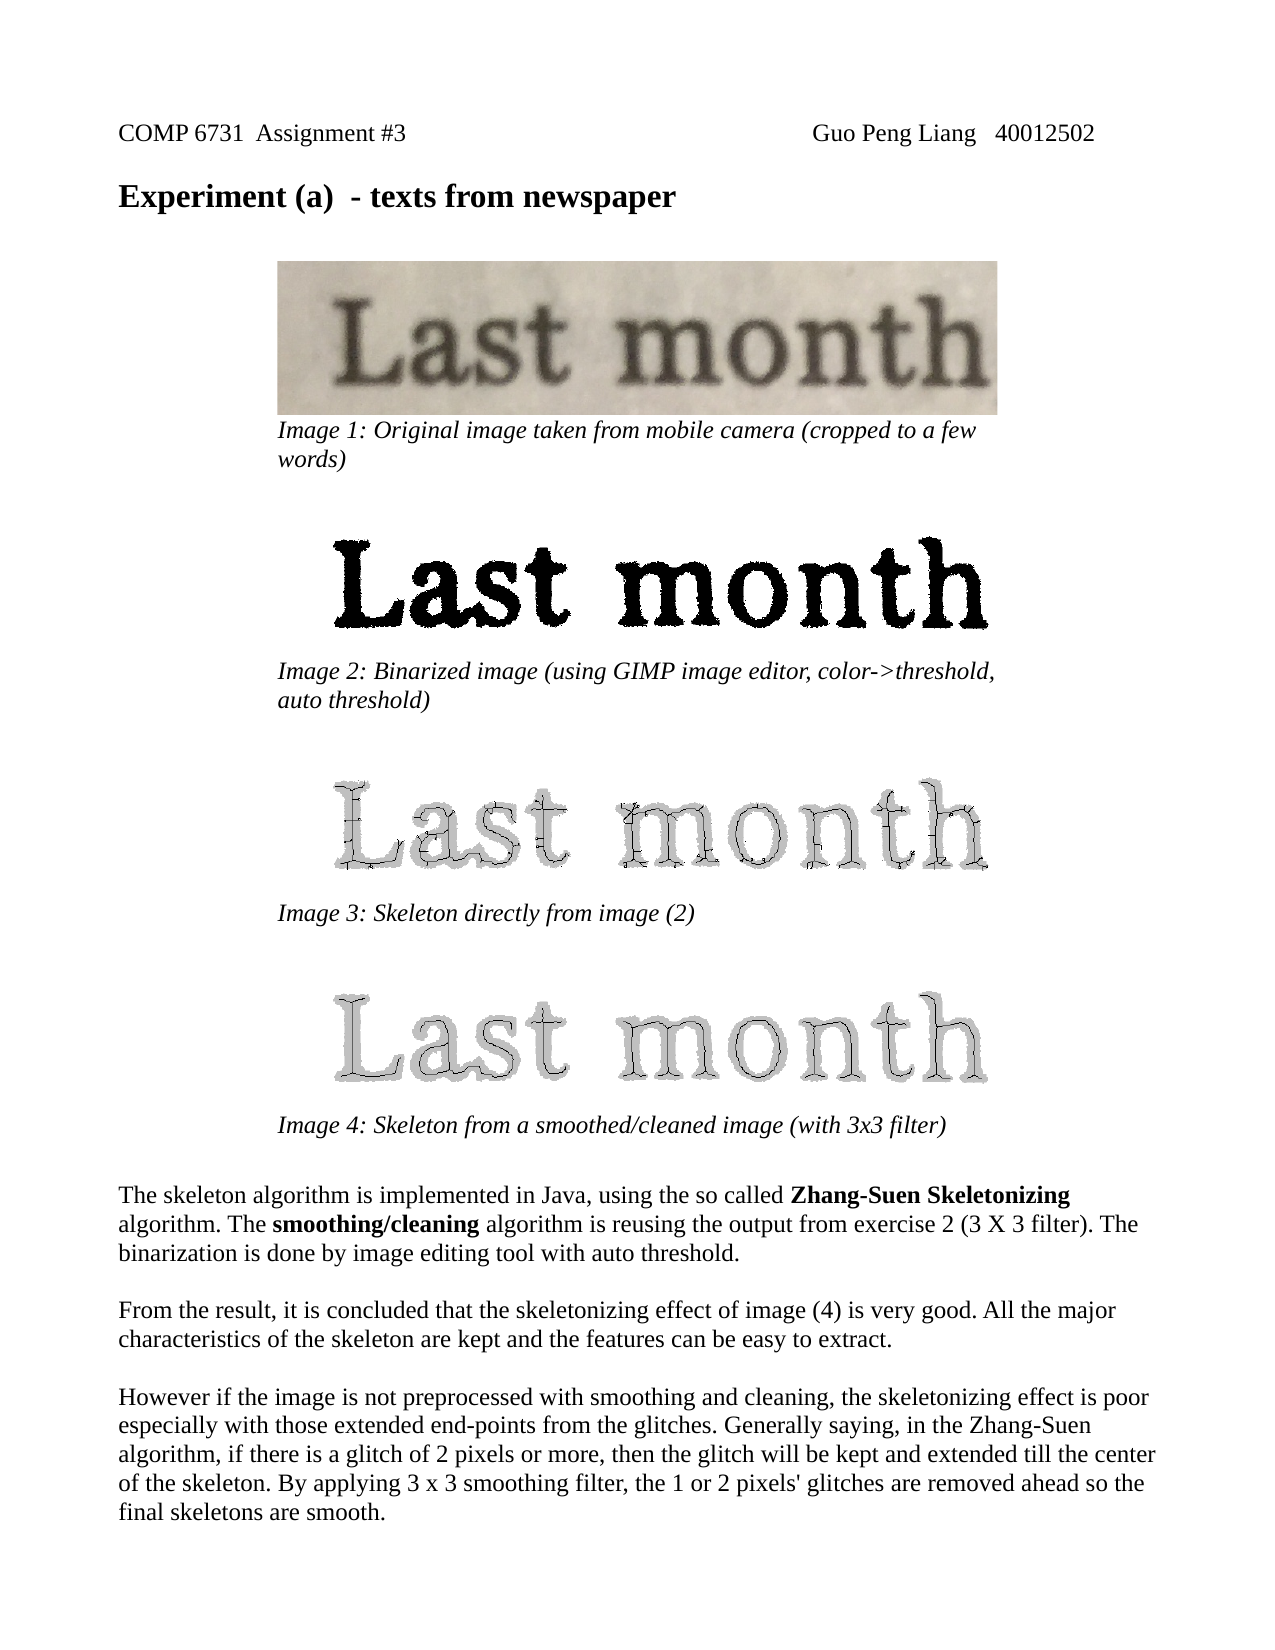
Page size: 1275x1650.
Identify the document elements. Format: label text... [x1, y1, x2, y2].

text The skeleton algorithm is implemented in Java, using the so called Zhang-Suen Skeletonizing algorithm. The smoothing/cleaning algorithm is reusing the output from exercise 2 (3 X 3 filter). The binarization is done by image editing tool with auto threshold. [118, 1181, 1157, 1267]
text However if the image is not preprocessed with smoothing and cleaning, the skeletonizing effect is poor especially with those extended end-points from the glitches. Generally saying, in the Zhang-Suen algorithm, if there is a glitch of 2 pixels or more, then the glitch will be kept and extended till the center of the skeleton. By applying 3 x 3 smoothing filter, the 1 or 2 pixels' glitches are removed ahead so the final skeletons are smooth. [118, 1382, 1157, 1526]
table_header [118, 244, 1157, 472]
picture [277, 503, 998, 657]
table_cell [118, 745, 1157, 939]
picture [277, 261, 998, 415]
picture [277, 957, 998, 1111]
text From the result, it is concluded that the skeletonizing effect of image (4) is very good. All the major characteristics of the skeleton are kept and the features can be easy to extract. [118, 1296, 1157, 1353]
table_cell [118, 485, 1157, 726]
table_cell [118, 939, 1157, 1152]
table_header [118, 473, 1157, 485]
text Experiment (a) - texts from newspaper [118, 176, 1157, 215]
table_cell [118, 726, 1157, 744]
picture [277, 744, 998, 898]
